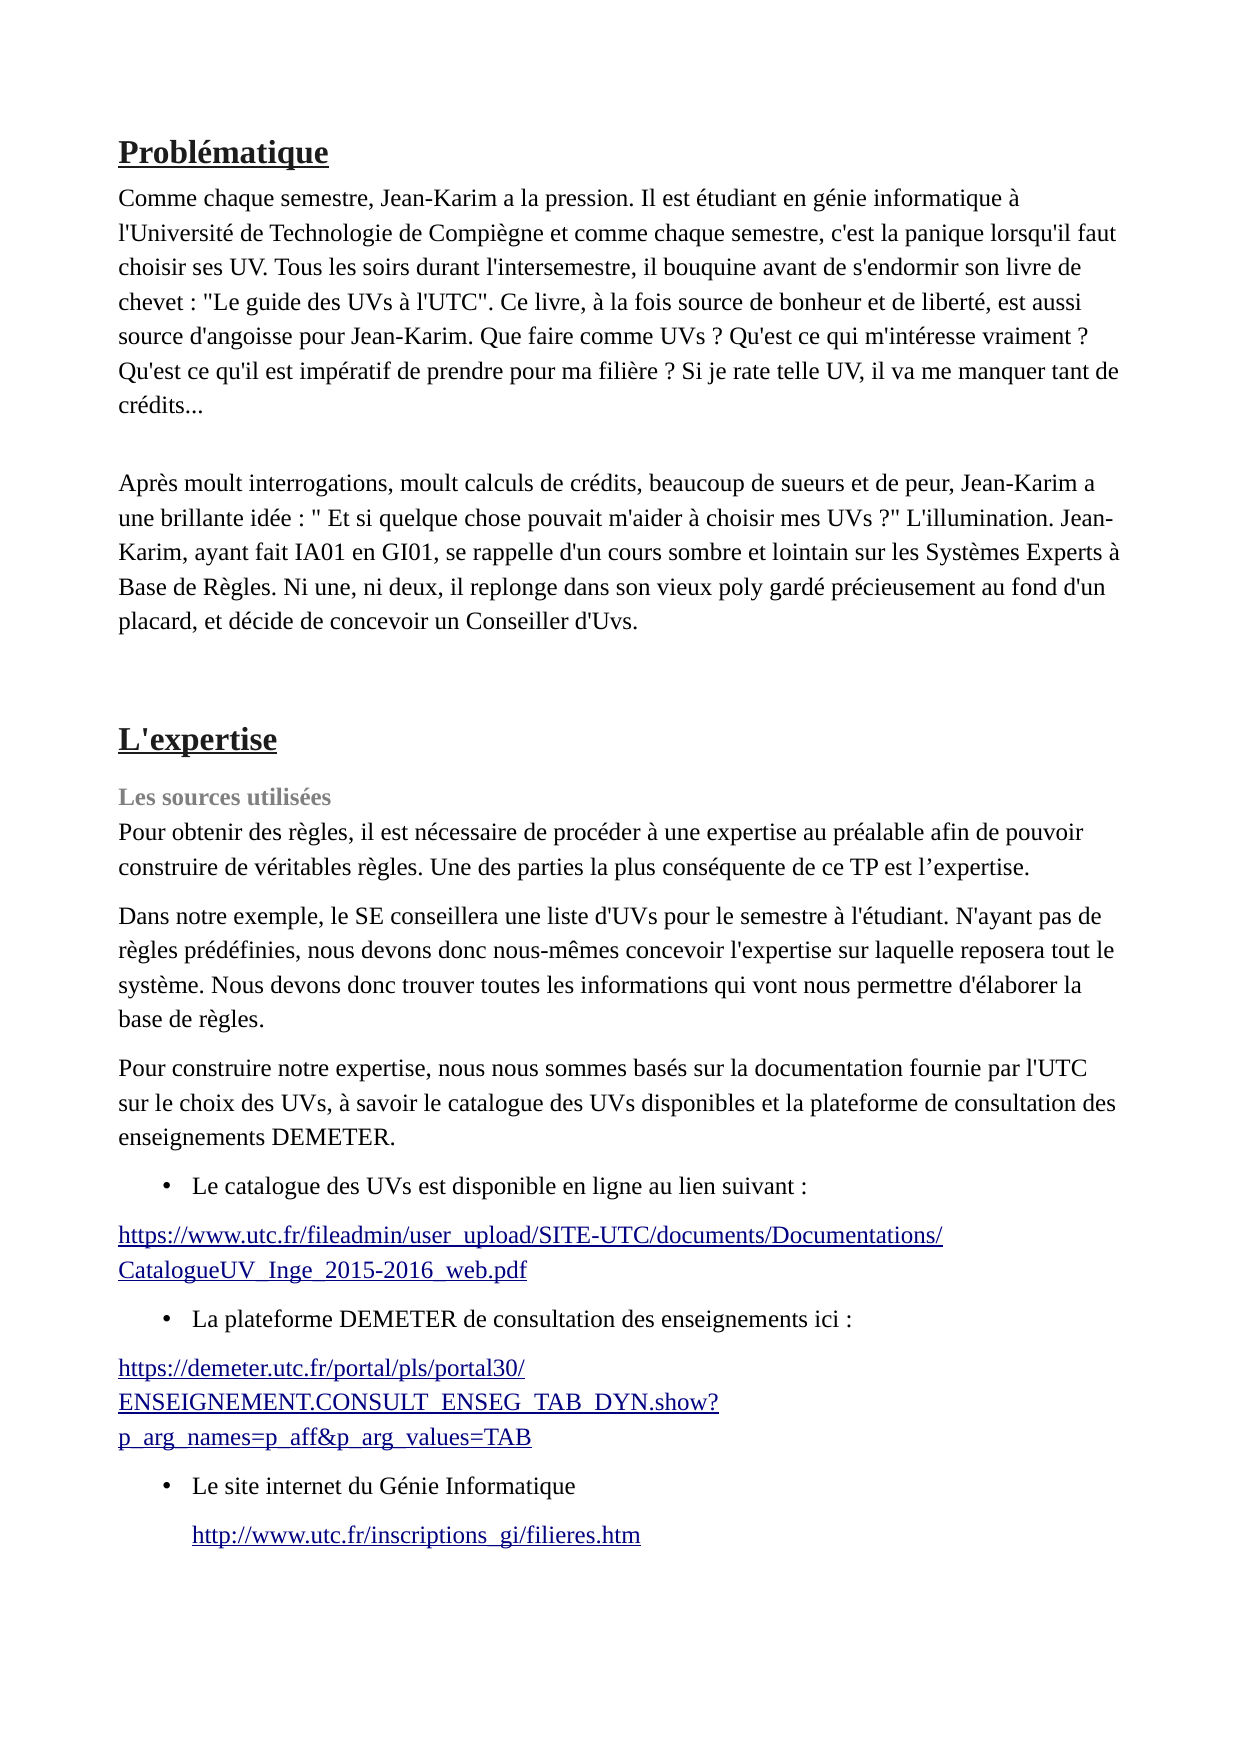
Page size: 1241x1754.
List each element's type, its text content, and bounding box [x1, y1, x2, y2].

text Après moult interrogations, moult calculs de crédits, beaucoup de sueurs et de peur, Jean-Karim a une brillante idée : " Et si quelque chose pouvait m'aider à choisir mes UVs ?" L'illumination. Jean-Karim, ayant fait IA01 en GI01, se rappelle d'un cours sombre et lointain sur les Systèmes Experts à Base de Règles. Ni une, ni deux, il replonge dans son vieux poly gardé précieusement au fond d'un placard, et décide de concevoir un Conseiller d'Uvs. [118, 468, 1122, 635]
list Le catalogue des UVs est disponible en ligne au lien suivant : [162, 1171, 1122, 1200]
subtitle L'expertise [118, 719, 1122, 757]
text https://www.utc.fr/fileadmin/user_upload/SITE-UTC/documents/Documentations/CatalogueUV_Inge_2015-2016_web.pdf [118, 1220, 1122, 1283]
text Dans notre exemple, le SE conseillera une liste d'UVs pour le semestre à l'étudiant. N'ayant pas de règles prédéfinies, nous devons donc nous-mêmes concevoir l'expertise sur laquelle reposera tout le système. Nous devons donc trouver toutes les informations qui vont nous permettre d'élaborer la base de règles. [118, 901, 1122, 1033]
list Le site internet du Génie Informatique [162, 1471, 1122, 1500]
text Pour construire notre expertise, nous nous sommes basés sur la documentation fournie par l'UTC sur le choix des UVs, à savoir le catalogue des UVs disponibles et la plateforme de consultation des enseignements DEMETER. [118, 1053, 1122, 1151]
list La plateforme DEMETER de consultation des enseignements ici : [162, 1304, 1122, 1333]
subtitle Les sources utilisées [118, 782, 1122, 811]
text Comme chaque semestre, Jean-Karim a la pression. Il est étudiant en génie informatique à l'Université de Technologie de Compiègne et comme chaque semestre, c'est la panique lorsqu'il faut choisir ses UV. Tous les soirs durant l'intersemestre, il bouquine avant de s'endormir son livre de chevet : "Le guide des UVs à l'UTC". Ce livre, à la fois source de bonheur et de liberté, est aussi source d'angoisse pour Jean-Karim. Que faire comme UVs ? Qu'est ce qui m'intéresse vraiment ? Qu'est ce qu'il est impératif de prendre pour ma filière ? Si je rate telle UV, il va me manquer tant de crédits... [118, 183, 1122, 419]
subtitle Problématique [118, 133, 1122, 171]
text https://demeter.utc.fr/portal/pls/portal30/ENSEIGNEMENT.CONSULT_ENSEG_TAB_DYN.show?p_arg_names=p_aff&p_arg_values=TAB [118, 1353, 1122, 1451]
list http://www.utc.fr/inscriptions_gi/filieres.htm [162, 1520, 1122, 1549]
text Pour obtenir des règles, il est nécessaire de procéder à une expertise au préalable afin de pouvoir construire de véritables règles. Une des parties la plus conséquente de ce TP est l’expertise. [118, 817, 1122, 880]
